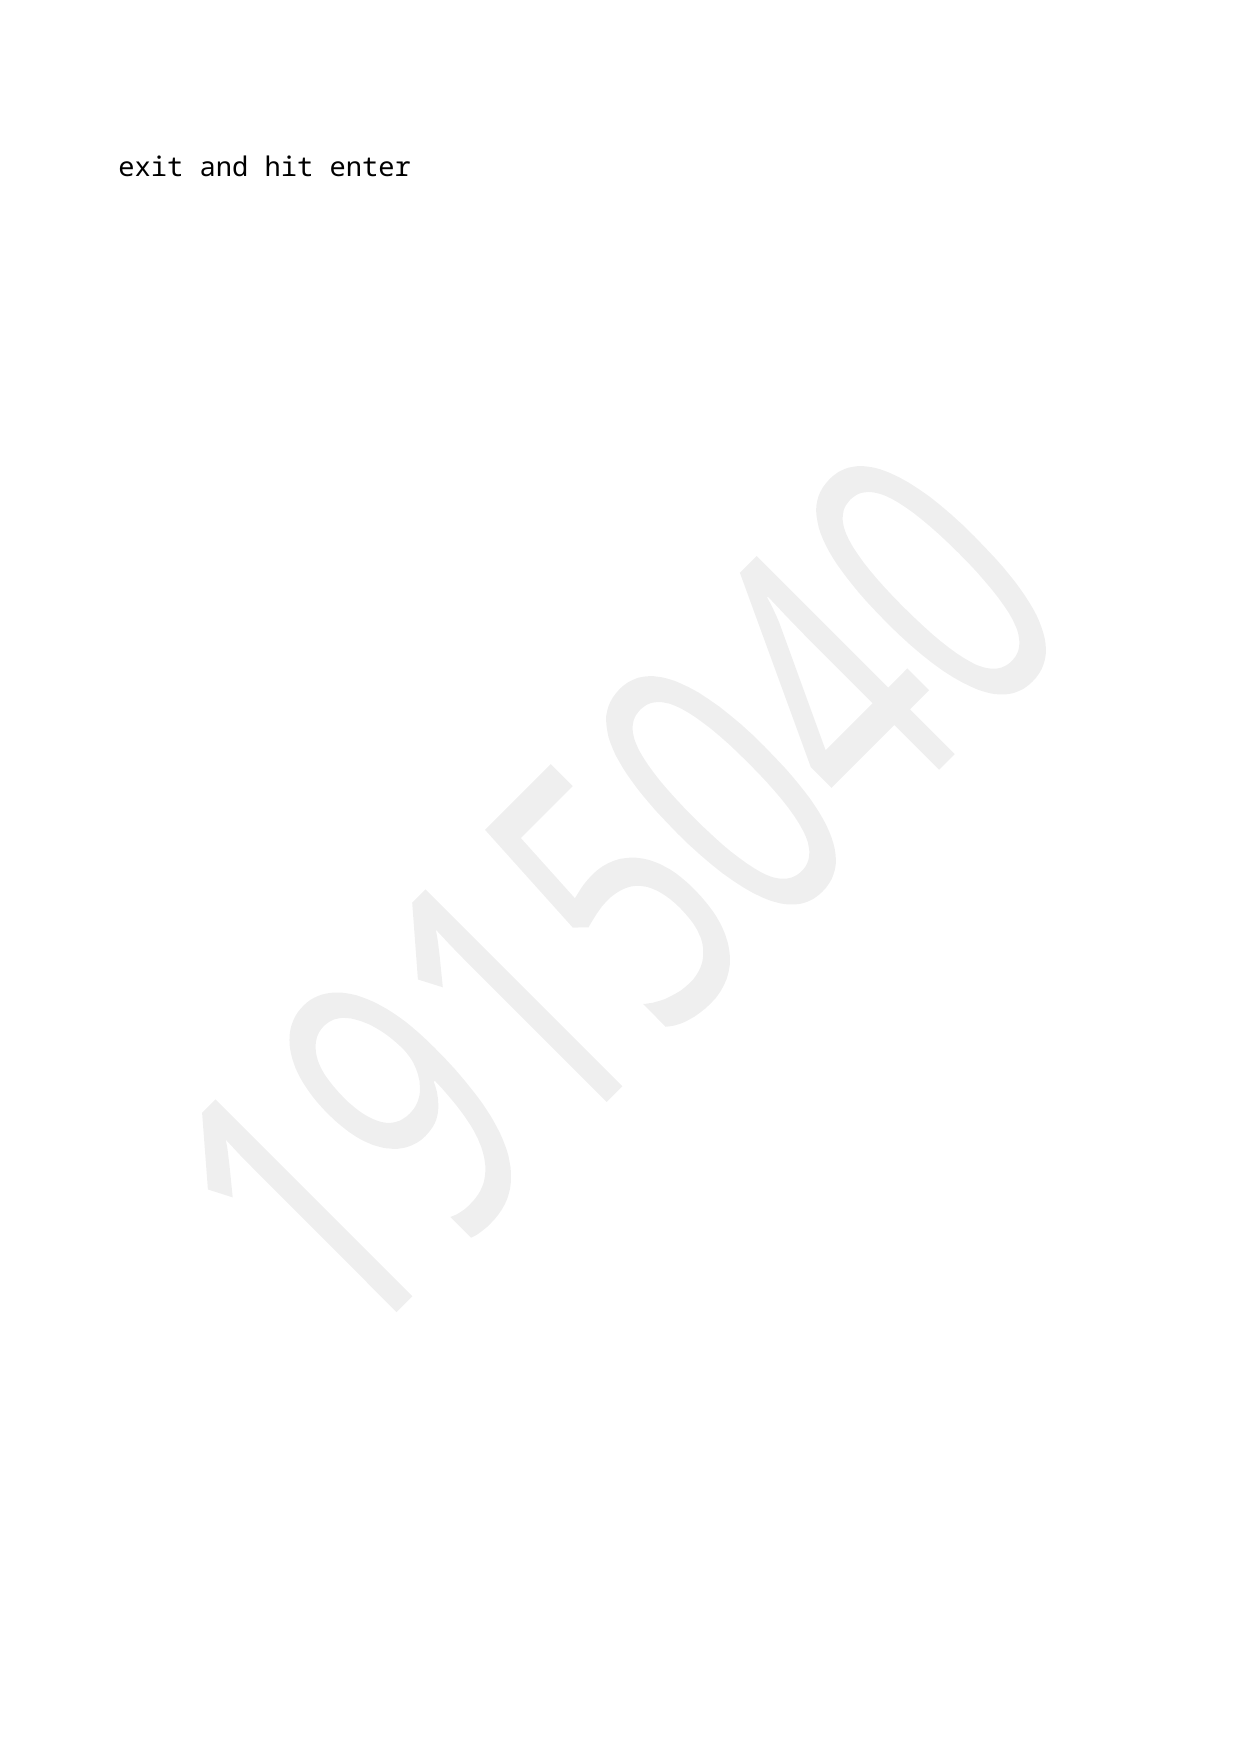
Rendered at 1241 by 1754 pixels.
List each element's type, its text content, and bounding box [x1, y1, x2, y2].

text exit and hit enter [118, 148, 1122, 184]
